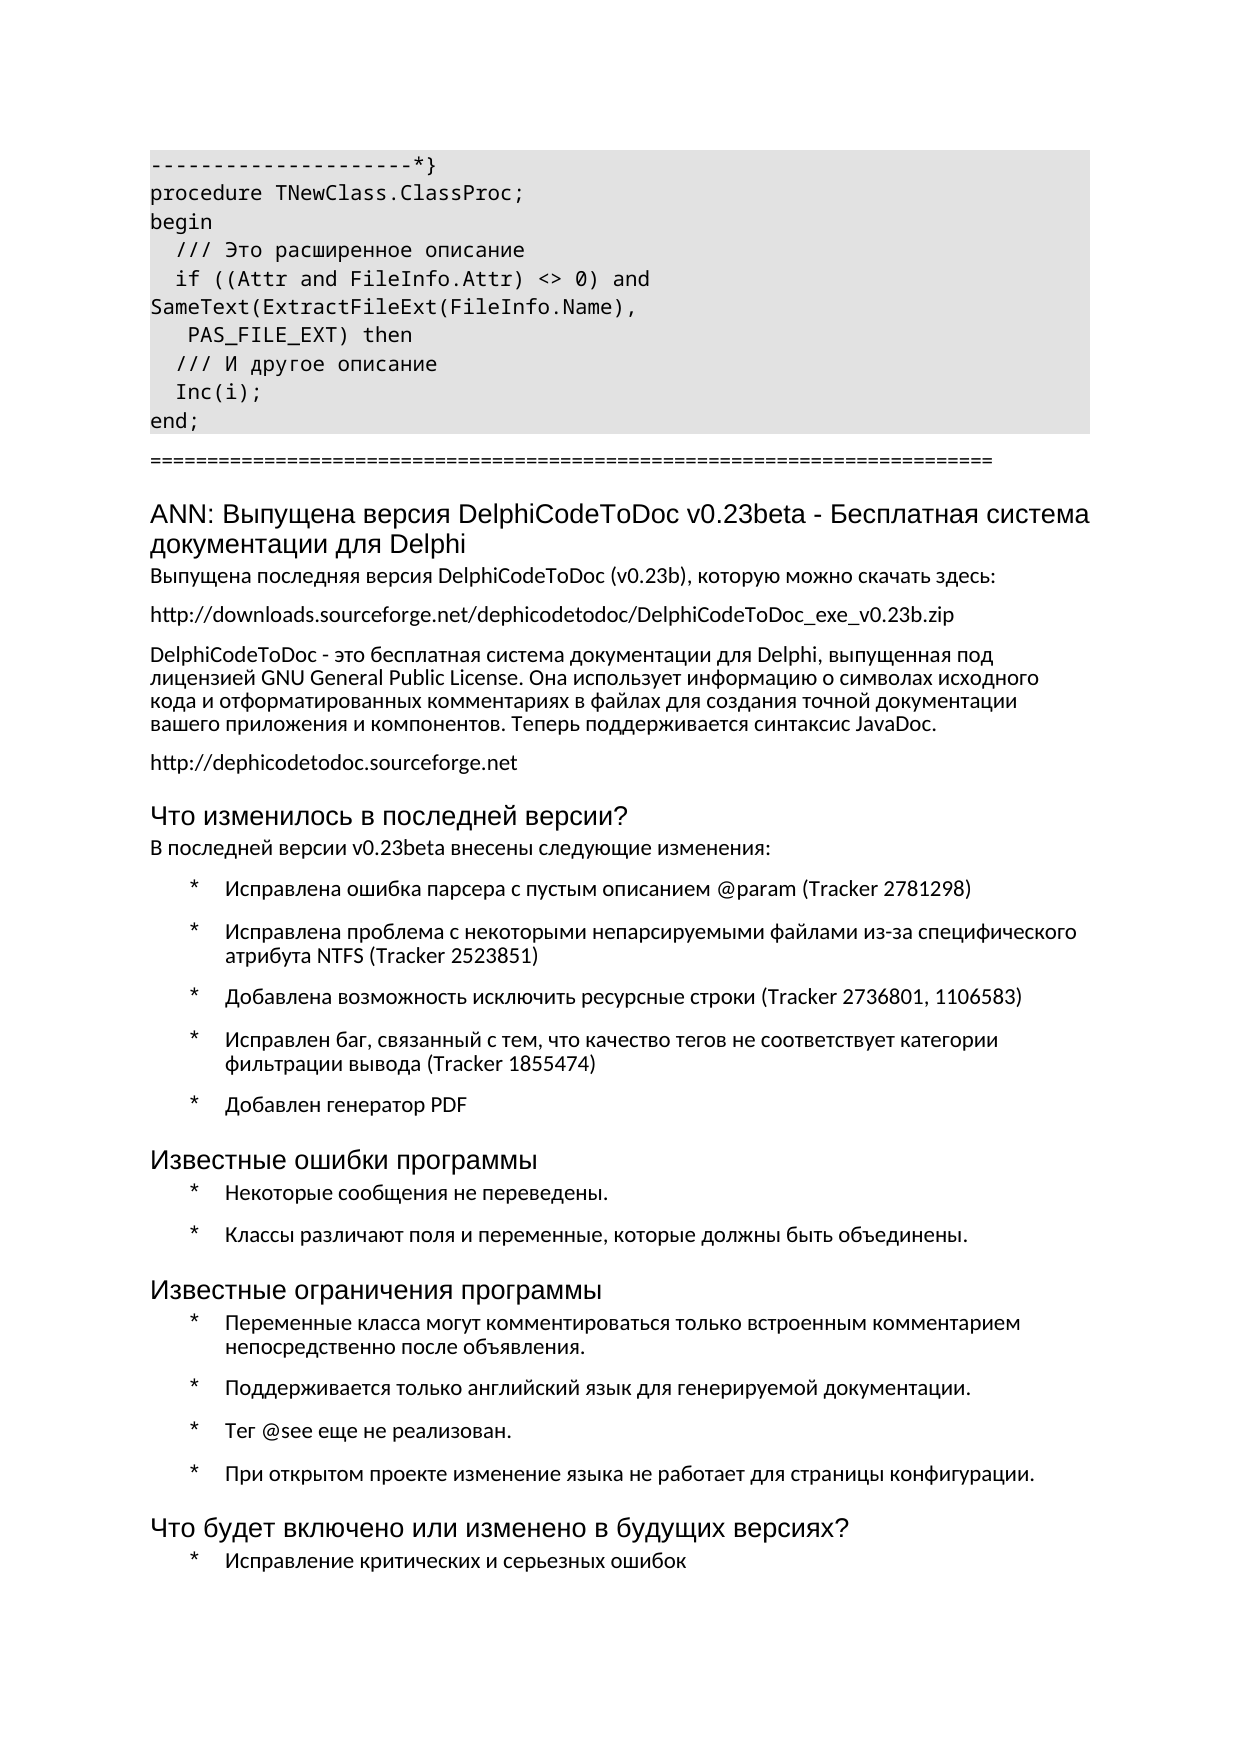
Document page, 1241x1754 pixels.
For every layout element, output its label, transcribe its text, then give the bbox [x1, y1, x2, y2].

subtitle Что будет включено или изменено в будущих версиях? [150, 1513, 1090, 1543]
list Тег @see еще не реализован. [187, 1419, 1090, 1445]
text ---------------------*} procedure TNewClass.ClassProc; begin /// Это расширенное описание if ((Attr and FileInfo.Attr) <> 0) and SameText(ExtractFileExt(FileInfo.Name), PAS_FILE_EXT) then /// И другое описание Inc(i); end; [150, 150, 1090, 434]
list Исправлена проблема с некоторыми непарсируемыми файлами из-за специфического атрибута NTFS (Tracker 2523851) [187, 920, 1090, 969]
list Добавлен генератор PDF [187, 1094, 1090, 1119]
text ========================================================================== [150, 451, 1090, 474]
text DelphiCodeToDoc - это бесплатная система документации для Delphi, выпущенная под лицензией GNU General Public License. Она использует информацию о символах исходного кода и отформатированных комментариях в файлах для создания точной документации вашего приложения и компонентов. Теперь поддерживается синтаксис JavaDoc. [150, 645, 1090, 737]
subtitle ANN: Выпущена версия DelphiCodeToDoc v0.23beta - Бесплатная система документации для Delphi [150, 499, 1090, 559]
list Исправлен баг, связанный с тем, что качество тегов не соответствует категории фильтрации вывода (Tracker 1855474) [187, 1028, 1090, 1077]
list Поддерживается только английский язык для генерируемой документации. [187, 1377, 1090, 1403]
text http://dephicodetodoc.sourceforge.net [150, 753, 1090, 776]
list Классы различают поля и переменные, которые должны быть объединены. [187, 1224, 1090, 1250]
subtitle Известные ошибки программы [150, 1144, 1090, 1175]
list Добавлена возможность исключить ресурсные строки (Tracker 2736801, 1106583) [187, 986, 1090, 1011]
list Исправлена ошибка парсера с пустым описанием @param (Tracker 2781298) [187, 877, 1090, 903]
subtitle Известные ограничения программы [150, 1275, 1090, 1305]
text В последней версии v0.23beta внесены следующие изменения: [150, 838, 1090, 861]
list Исправление критических и серьезных ошибок [187, 1549, 1090, 1575]
text http://downloads.sourceforge.net/dephicodetodoc/DelphiCodeToDoc_exe_v0.23b.zip [150, 605, 1090, 628]
subtitle Что изменилось в последней версии? [150, 801, 1090, 832]
list Некоторые сообщения не переведены. [187, 1181, 1090, 1207]
text Выпущена последняя версия DelphiCodeToDoc (v0.23b), которую можно скачать здесь: [150, 566, 1090, 589]
list Переменные класса могут комментироваться только встроенным комментарием непосредственно после объявления. [187, 1311, 1090, 1360]
list При открытом проекте изменение языка не работает для страницы конфигурации. [187, 1462, 1090, 1488]
